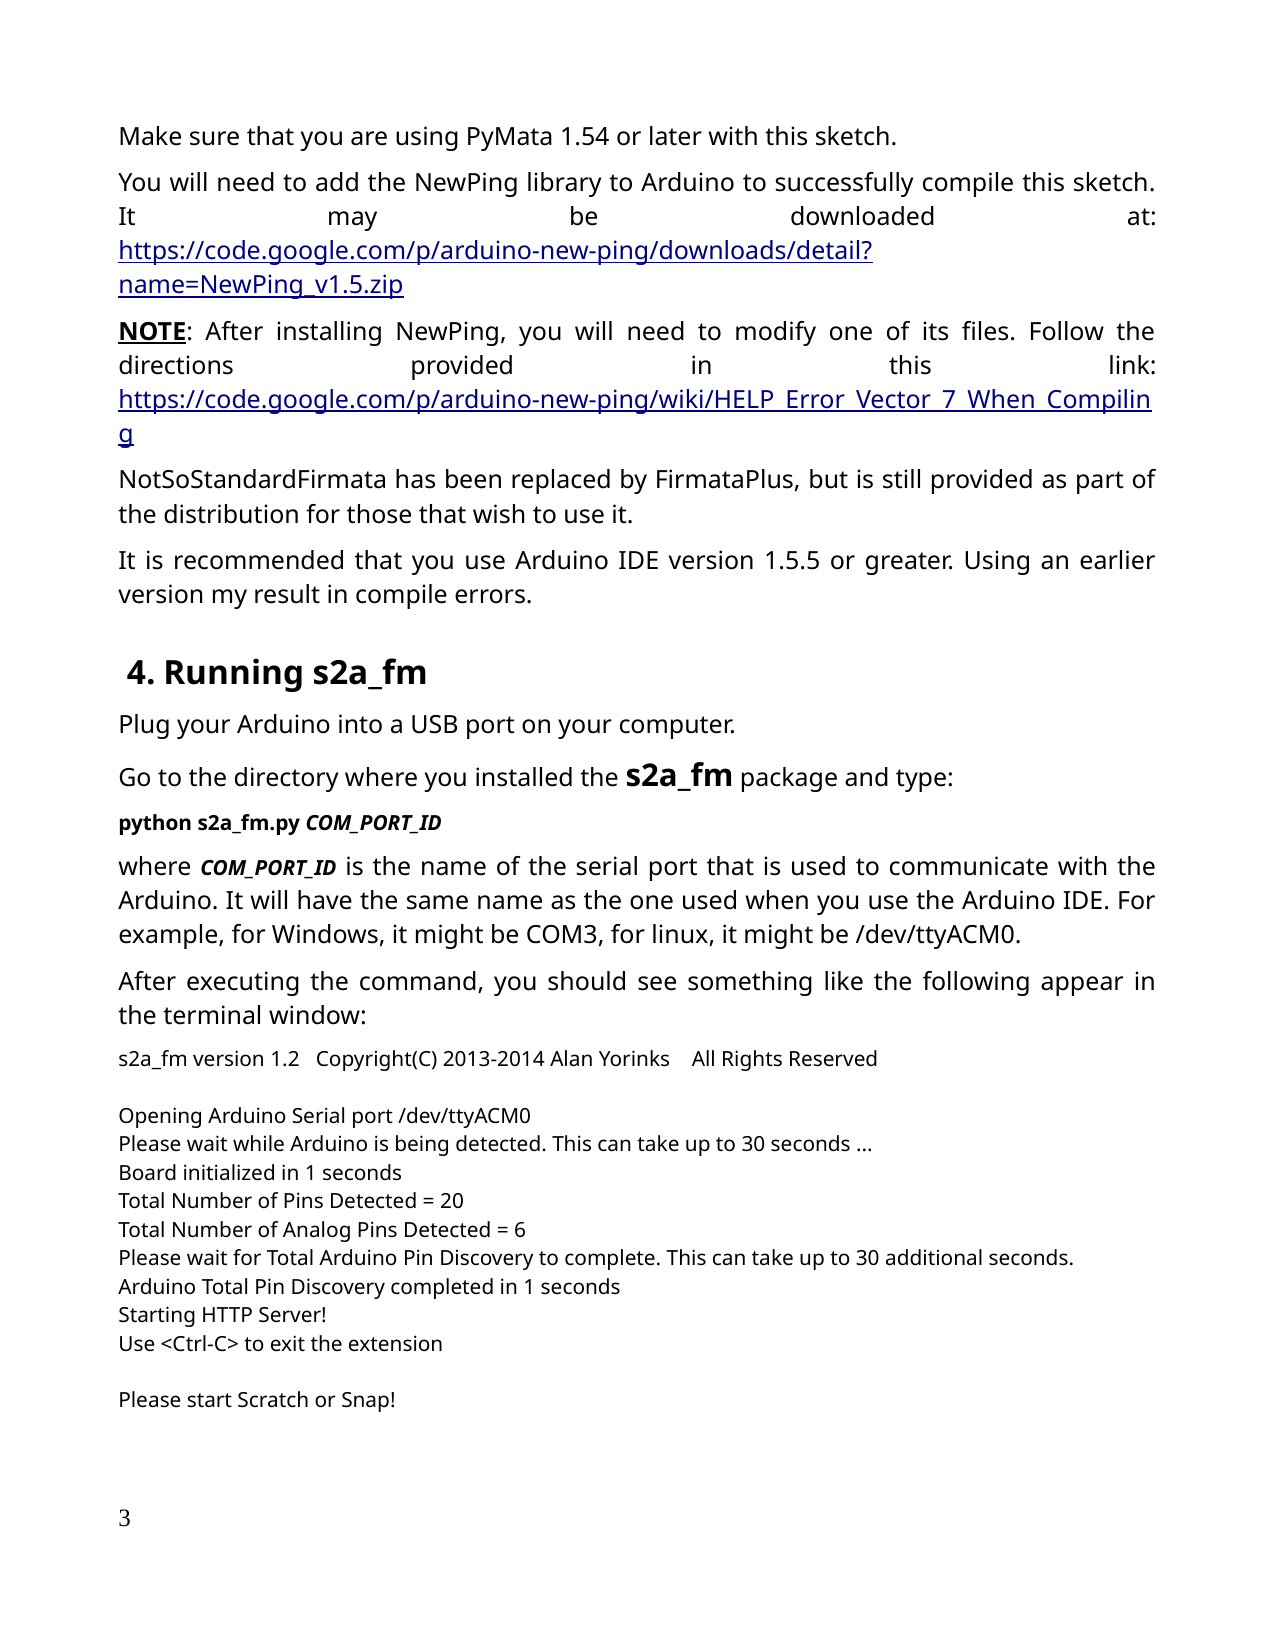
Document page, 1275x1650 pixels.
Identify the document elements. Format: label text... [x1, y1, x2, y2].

text Arduino Total Pin Discovery completed in 1 seconds [118, 1272, 1157, 1300]
text Please start Scratch or Snap! [118, 1386, 1157, 1414]
subtitle Running s2a_fm [118, 648, 1157, 694]
text Total Number of Pins Detected = 20 [118, 1186, 1157, 1215]
text Use <Ctrl-C> to exit the extension [118, 1329, 1157, 1357]
text You will need to add the NewPing library to Arduino to successfully compile this sketch. It may be downloaded at: https://code.google.com/p/arduino-new-ping/downloads/detail?name=NewPing_v1.5.zip [118, 165, 1157, 301]
text After executing the command, you should see something like the following appear in the terminal window: [118, 964, 1157, 1032]
text Please wait for Total Arduino Pin Discovery to complete. This can take up to 30 additional seconds. [118, 1243, 1157, 1272]
text Starting HTTP Server! [118, 1300, 1157, 1329]
text Plug your Arduino into a USB port on your computer. [118, 706, 1157, 740]
text Make sure that you are using PyMata 1.54 or later with this sketch. [118, 118, 1157, 152]
text Opening Arduino Serial port /dev/ttyACM0 [118, 1101, 1157, 1129]
text It is recommended that you use Arduino IDE version 1.5.5 or greater. Using an earlier version my result in compile errors. [118, 543, 1157, 611]
text Please wait while Arduino is being detected. This can take up to 30 seconds ... [118, 1129, 1157, 1158]
text Board initialized in 1 seconds [118, 1158, 1157, 1186]
text NOTE: After installing NewPing, you will need to modify one of its files. Follow the directions provided in this link: https://code.google.com/p/arduino-new-ping/wiki/HELP_Error_Vector_7_When_Compiling [118, 313, 1157, 450]
text where COM_PORT_ID is the name of the serial port that is used to communicate with the Arduino. It will have the same name as the one used when you use the Arduino IDE. For example, for Windows, it might be COM3, for linux, it might be /dev/ttyACM0. [118, 849, 1157, 951]
text Total Number of Analog Pins Detected = 6 [118, 1215, 1157, 1243]
text Go to the directory where you installed the s2a_fm package and type: [118, 753, 1157, 796]
text NotSoStandardFirmata has been replaced by FirmataPlus, but is still provided as part of the distribution for those that wish to use it. [118, 462, 1157, 530]
text s2a_fm version 1.2 Copyright(C) 2013-2014 Alan Yorinks All Rights Reserved [118, 1044, 1157, 1073]
text python s2a_fm.py COM_PORT_ID [118, 808, 1157, 836]
